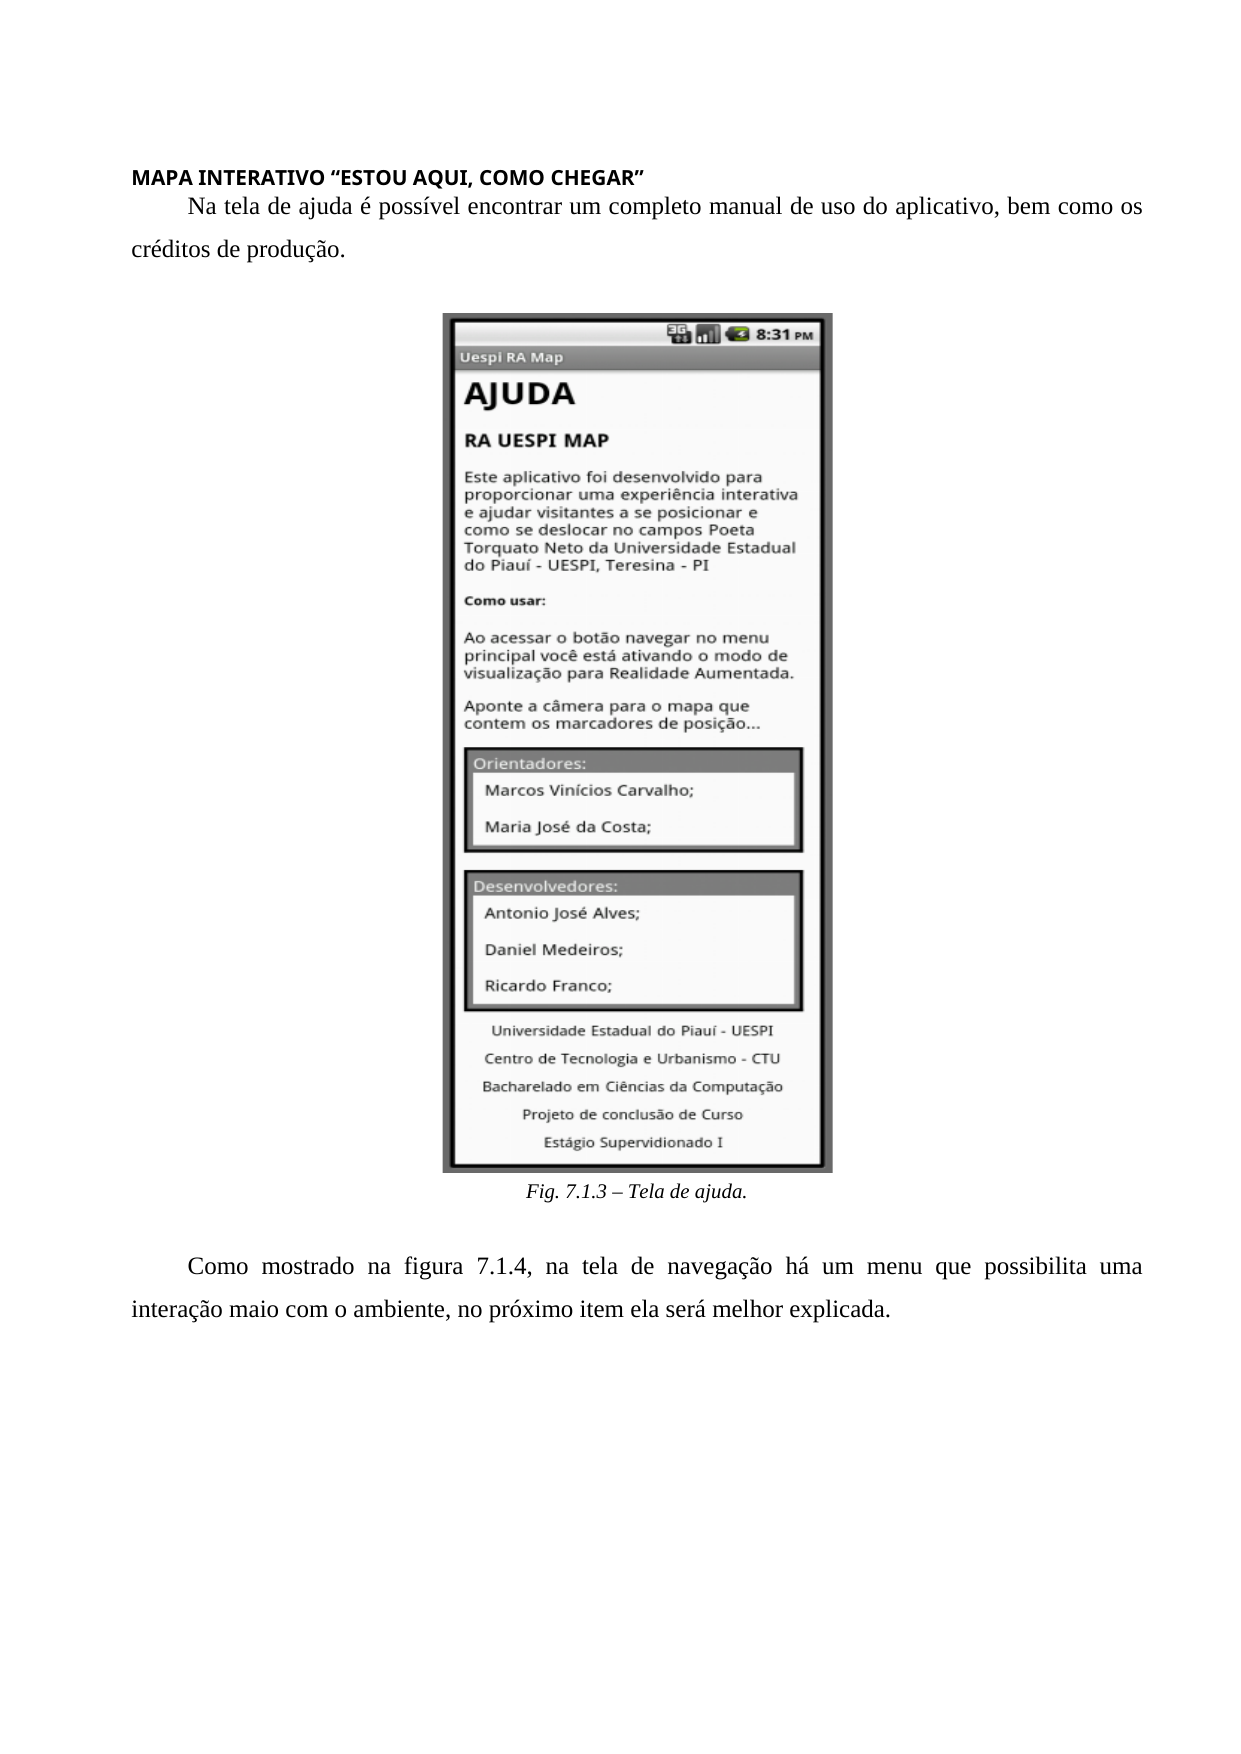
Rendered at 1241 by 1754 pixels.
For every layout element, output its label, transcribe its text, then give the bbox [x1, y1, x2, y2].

text Fig. 7.1.3 – Tela de ajuda. [131, 1179, 1144, 1203]
text Como mostrado na figura 7.1.4, na tela de navegação há um menu que possibilita uma interação maio com o ambiente, no próximo item ela será melhor explicada. [131, 1251, 1144, 1323]
text Na tela de ajuda é possível encontrar um completo manual de uso do aplicativo, bem como os créditos de produção. [131, 191, 1144, 263]
